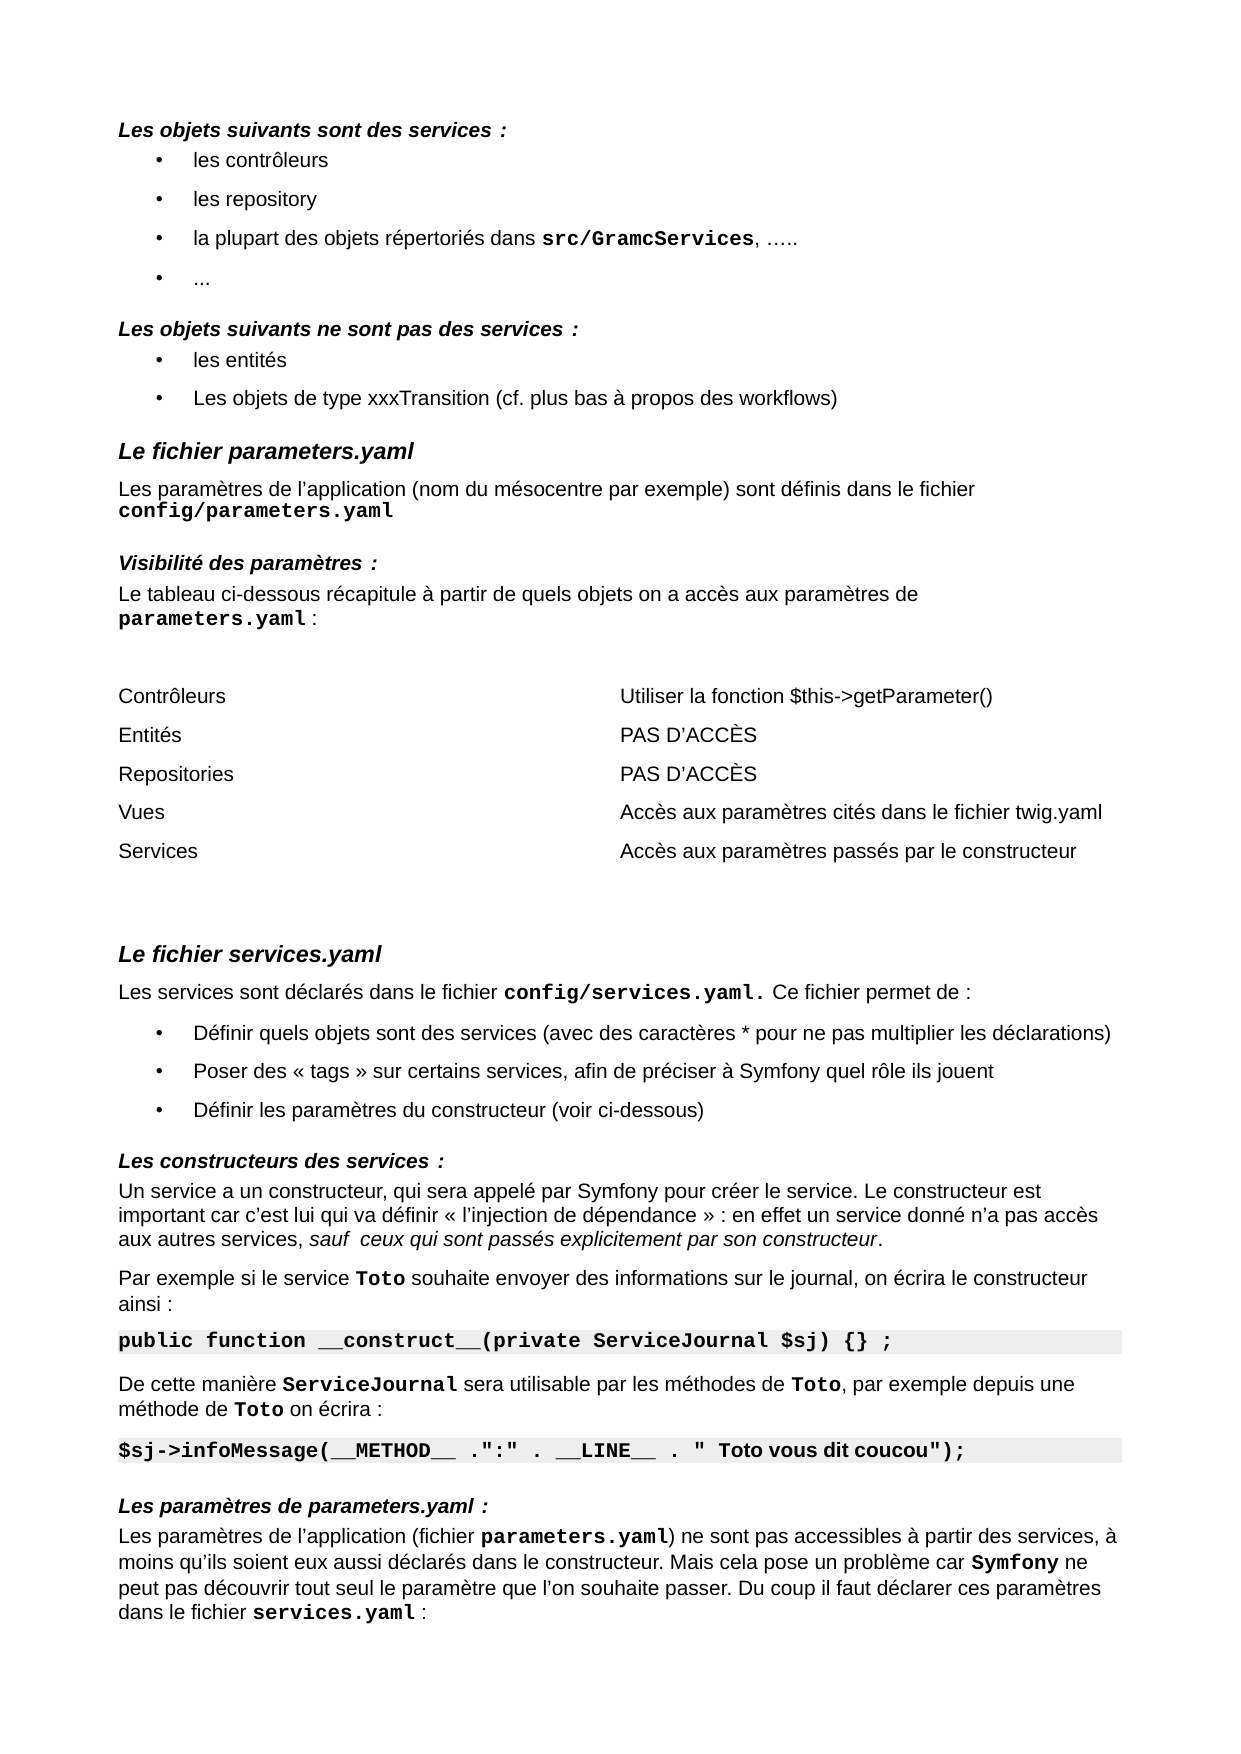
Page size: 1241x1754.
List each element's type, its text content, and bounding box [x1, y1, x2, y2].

table_cell Services [118, 839, 620, 877]
table_cell Repositories [118, 761, 620, 800]
table_cell Accès aux paramètres cités dans le fichier twig.yaml [620, 800, 1122, 838]
table_header Contrôleurs [118, 684, 620, 723]
subtitle Le fichier parameters.yaml [118, 437, 1122, 464]
list Définir les paramètres du constructeur (voir ci-dessous) [156, 1098, 1122, 1122]
text Les paramètres de l’application (nom du mésocentre par exemple) sont définis dans le fichier config/parameters.yaml [118, 476, 1122, 524]
table_header Utiliser la fonction $this->getParameter() [620, 684, 1122, 723]
table_cell PAS D’ACCÈS [620, 723, 1122, 761]
list les contrôleurs [156, 148, 1122, 172]
text public function __construct__(private ServiceJournal $sj) {} ; [118, 1330, 1122, 1354]
list ... [156, 266, 1122, 290]
list Définir quels objets sont des services (avec des caractères * pour ne pas multiplier les déclarations) [156, 1021, 1122, 1045]
table_cell Accès aux paramètres passés par le constructeur [620, 839, 1122, 877]
subtitle Les objets suivants sont des services : [118, 118, 1122, 142]
subtitle Les constructeurs des services : [118, 1149, 1122, 1173]
text Les paramètres de l’application (fichier parameters.yaml) ne sont pas accessibles à partir des services, à moins qu’ils soient eux aussi déclarés dans le constructeur. Mais cela pose un problème car Symfony ne peut pas découvrir tout seul le paramètre que l’on souhaite passer. Du coup il faut déclarer ces paramètres dans le fichier services.yaml : [118, 1524, 1122, 1625]
table_cell PAS D’ACCÈS [620, 761, 1122, 800]
text De cette manière ServiceJournal sera utilisable par les méthodes de Toto, par exemple depuis une méthode de Toto on écrira : [118, 1371, 1122, 1423]
text Un service a un constructeur, qui sera appelé par Symfony pour créer le service. Le constructeur est important car c’est lui qui va définir « l’injection de dépendance » : en effet un service donné n’a pas accès aux autres services, sauf ceux qui sont passés explicitement par son constructeur. [118, 1179, 1122, 1251]
list les repository [156, 187, 1122, 211]
list la plupart des objets répertoriés dans src/GramcServices, ….. [156, 226, 1122, 251]
list Les objets de type xxxTransition (cf. plus bas à propos des workflows) [156, 386, 1122, 410]
subtitle Les paramètres de parameters.yaml : [118, 1494, 1122, 1518]
subtitle Le fichier services.yaml [118, 941, 1122, 968]
text $sj->infoMessage(__METHOD__ .":" . __LINE__ . " Toto vous dit coucou"); [118, 1438, 1122, 1463]
text Les services sont déclarés dans le fichier config/services.yaml. Ce fichier permet de : [118, 980, 1122, 1006]
table_cell Vues [118, 800, 620, 838]
table_cell Entités [118, 723, 620, 761]
text Le tableau ci-dessous récapitule à partir de quels objets on a accès aux paramètres de parameters.yaml : [118, 581, 1122, 631]
list Poser des « tags » sur certains services, afin de préciser à Symfony quel rôle ils jouent [156, 1059, 1122, 1083]
subtitle Visibilité des paramètres : [118, 551, 1122, 575]
subtitle Les objets suivants ne sont pas des services : [118, 317, 1122, 341]
list les entités [156, 347, 1122, 371]
text Par exemple si le service Toto souhaite envoyer des informations sur le journal, on écrira le constructeur ainsi : [118, 1266, 1122, 1316]
